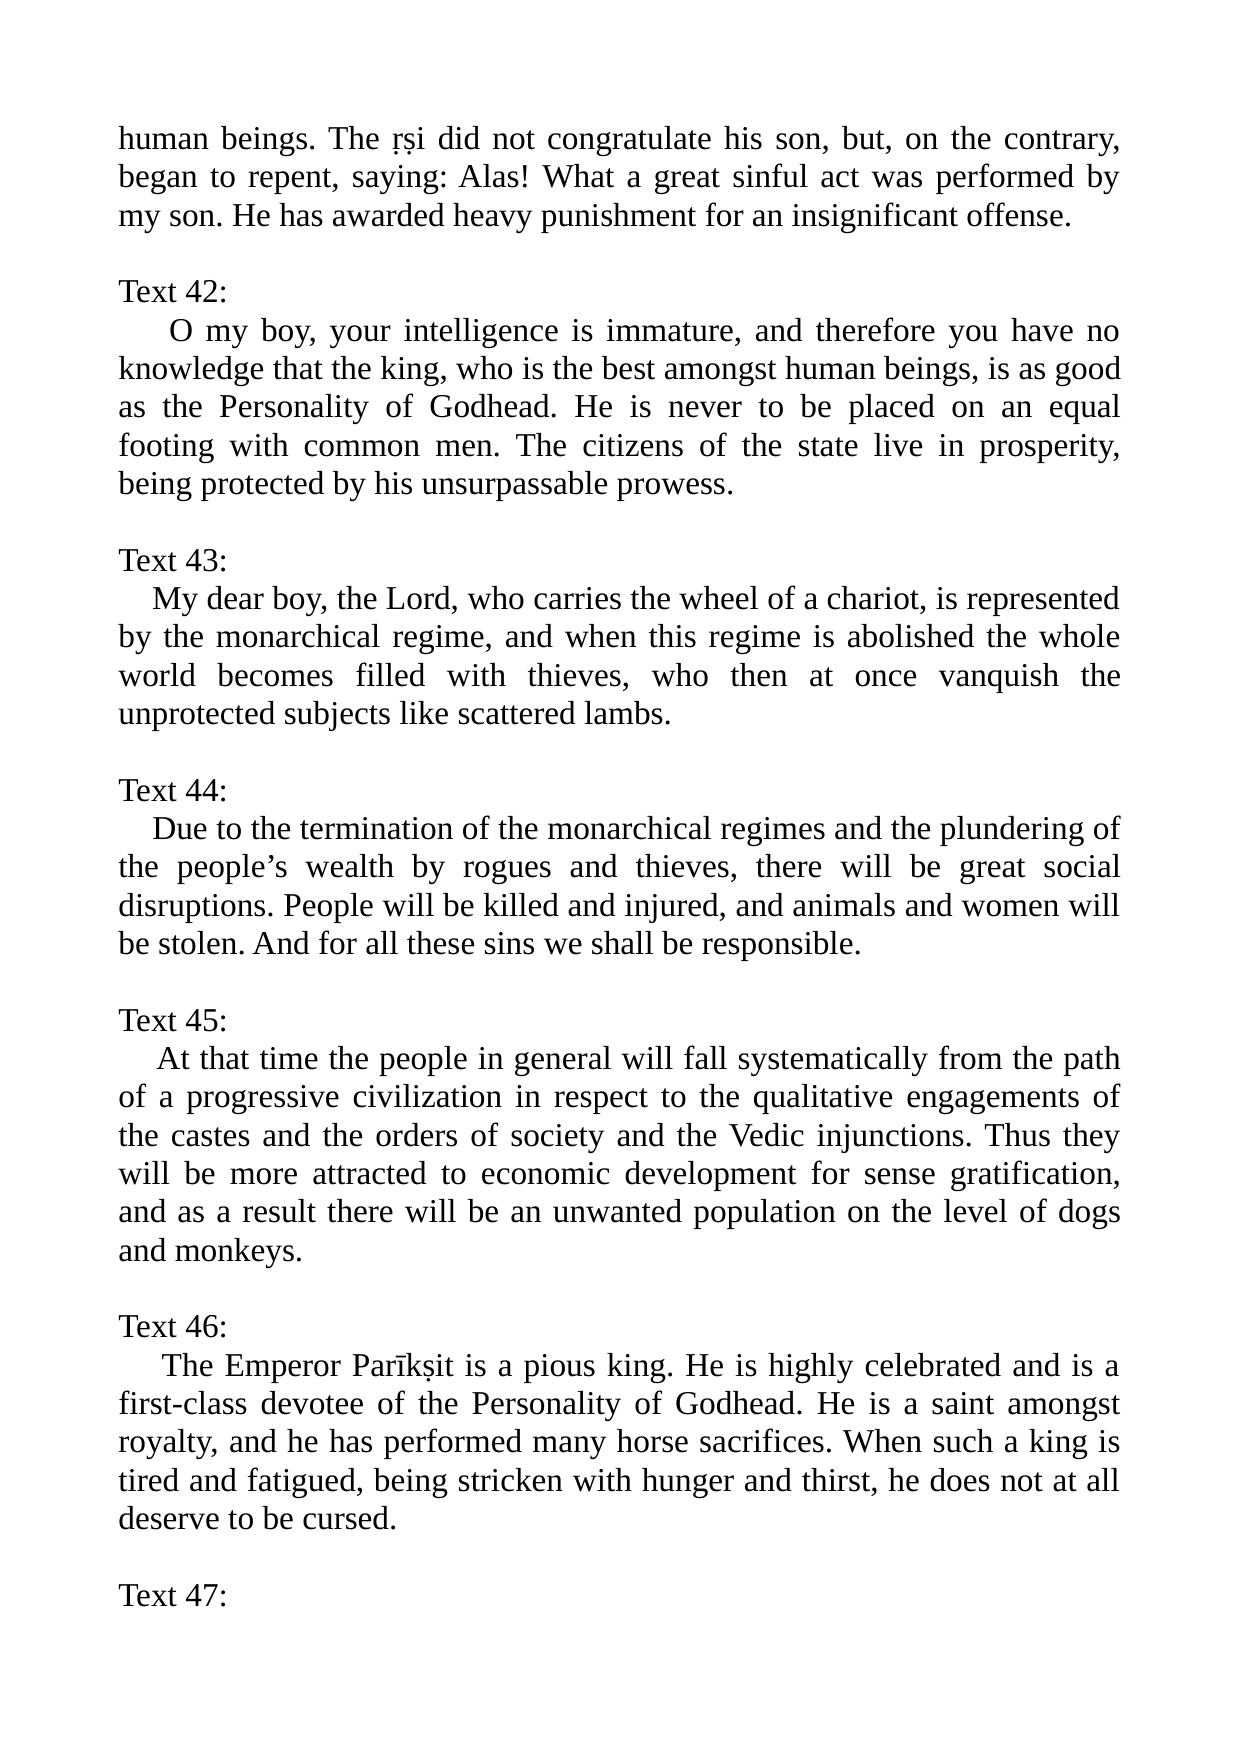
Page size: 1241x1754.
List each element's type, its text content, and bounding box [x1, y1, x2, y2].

text My dear boy, the Lord, who carries the wheel of a chariot, is represented by the monarchical regime, and when this regime is abolished the whole world becomes filled with thieves, who then at once vanquish the unprotected subjects like scattered lambs. [118, 578, 1122, 731]
text Text 42: [118, 271, 1122, 310]
text Text 47: [118, 1575, 1122, 1613]
text Text 44: [118, 770, 1122, 808]
text Text 46: [118, 1306, 1122, 1345]
text Text 43: [118, 540, 1122, 578]
text human beings. The ṛṣi did not congratulate his son, but, on the contrary, began to repent, saying: Alas! What a great sinful act was performed by my son. He has awarded heavy punishment for an insignificant offense. [118, 118, 1122, 233]
text Due to the termination of the monarchical regimes and the plundering of the people’s wealth by rogues and thieves, there will be great social disruptions. People will be killed and injured, and animals and women will be stolen. And for all these sins we shall be responsible. [118, 808, 1122, 961]
text The Emperor Parīkṣit is a pious king. He is highly celebrated and is a first-class devotee of the Personality of Godhead. He is a saint amongst royalty, and he has performed many horse sacrifices. When such a king is tired and fatigued, being stricken with hunger and thirst, he does not at all deserve to be cursed. [118, 1345, 1122, 1536]
text O my boy, your intelligence is immature, and therefore you have no knowledge that the king, who is the best amongst human beings, is as good as the Personality of Godhead. He is never to be placed on an equal footing with common men. The citizens of the state live in prosperity, being protected by his unsurpassable prowess. [118, 310, 1122, 501]
text Text 45: [118, 1000, 1122, 1038]
text At that time the people in general will fall systematically from the path of a progressive civilization in respect to the qualitative engagements of the castes and the orders of society and the Vedic injunctions. Thus they will be more attracted to economic development for sense gratification, and as a result there will be an unwanted population on the level of dogs and monkeys. [118, 1038, 1122, 1268]
